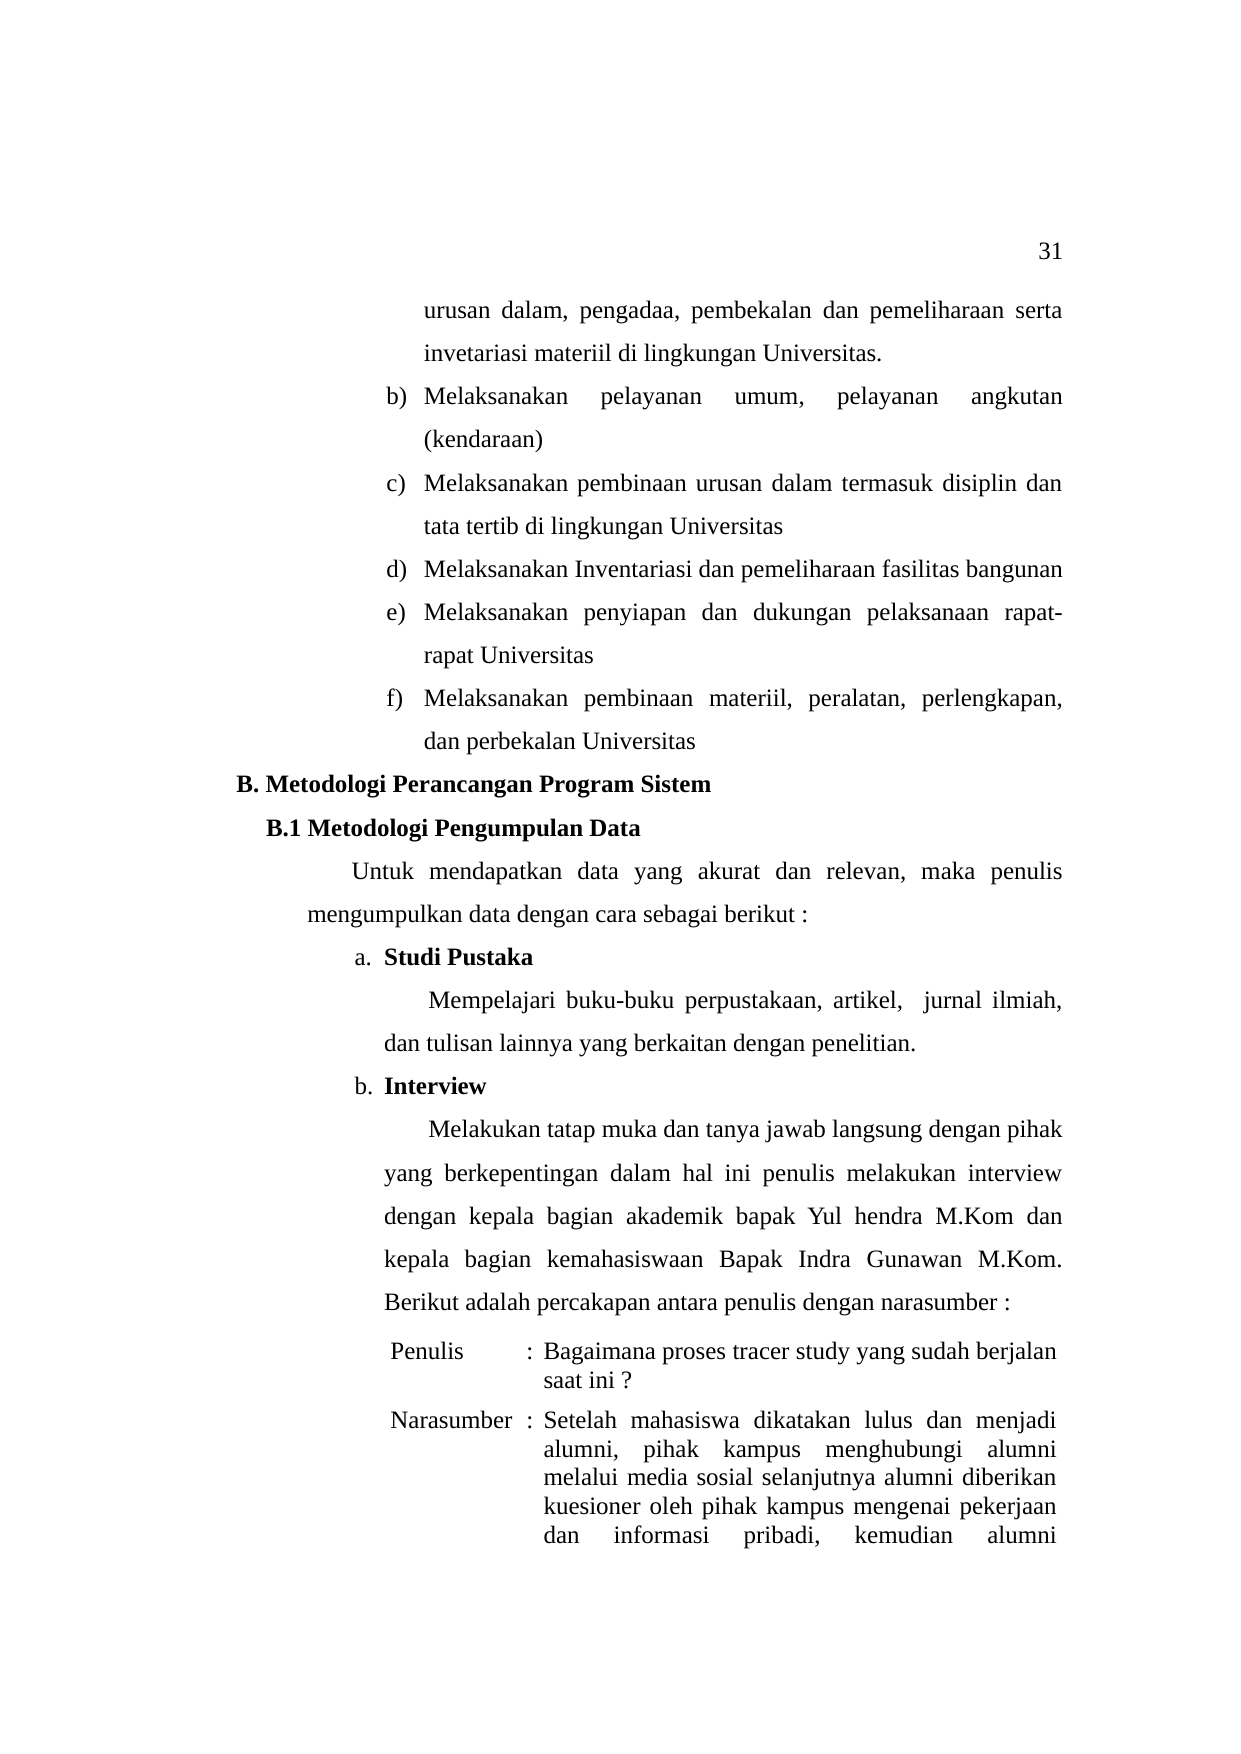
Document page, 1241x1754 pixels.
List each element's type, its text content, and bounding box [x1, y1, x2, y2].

list Melaksanakan Inventariasi dan pemeliharaan fasilitas bangunan [386, 554, 1063, 583]
table_cell Setelah mahasiswa dikatakan lulus dan menjadi alumni, pihak kampus menghubungi alumni melalui media sosial selanjutnya alumni diberikan kuesioner oleh pihak kampus mengenai pekerjaan dan informasi pribadi, kemudian alumni [538, 1399, 1062, 1554]
list Studi Pustaka [354, 942, 1063, 971]
table_header : [520, 1330, 537, 1399]
table_cell : [520, 1399, 537, 1554]
list Mempelajari buku-buku perpustakaan, artikel, jurnal ilmiah, dan tulisan lainnya yang berkaitan dengan penelitian. [354, 985, 1063, 1057]
text B.1 Metodologi Pengumpulan Data [266, 813, 1063, 841]
list Interview [354, 1071, 1063, 1100]
list Melakukan tatap muka dan tanya jawab langsung dengan pihak yang berkepentingan dalam hal ini penulis melakukan interview dengan kepala bagian akademik bapak Yul hendra M.Kom dan kepala bagian kemahasiswaan Bapak Indra Gunawan M.Kom. Berikut adalah percakapan antara penulis dengan narasumber : [354, 1114, 1063, 1316]
text B. Metodologi Perancangan Program Sistem [236, 769, 1063, 798]
table_header Penulis [384, 1330, 520, 1399]
list Melaksanakan penyiapan dan dukungan pelaksanaan rapat-rapat Universitas [386, 597, 1063, 669]
list urusan dalam, pengadaa, pembekalan dan pemeliharaan serta invetariasi materiil di lingkungan Universitas. [386, 295, 1063, 367]
list Melaksanakan pelayanan umum, pelayanan angkutan (kendaraan) [386, 381, 1063, 453]
table_header Bagaimana proses tracer study yang sudah berjalan saat ini ? [538, 1330, 1062, 1399]
list Melaksanakan pembinaan materiil, peralatan, perlengkapan, dan perbekalan Universitas [386, 683, 1063, 755]
text Untuk mendapatkan data yang akurat dan relevan, maka penulis mengumpulkan data dengan cara sebagai berikut : [307, 856, 1063, 928]
table_cell Narasumber [384, 1399, 520, 1554]
list Melaksanakan pembinaan urusan dalam termasuk disiplin dan tata tertib di lingkungan Universitas [386, 468, 1063, 539]
